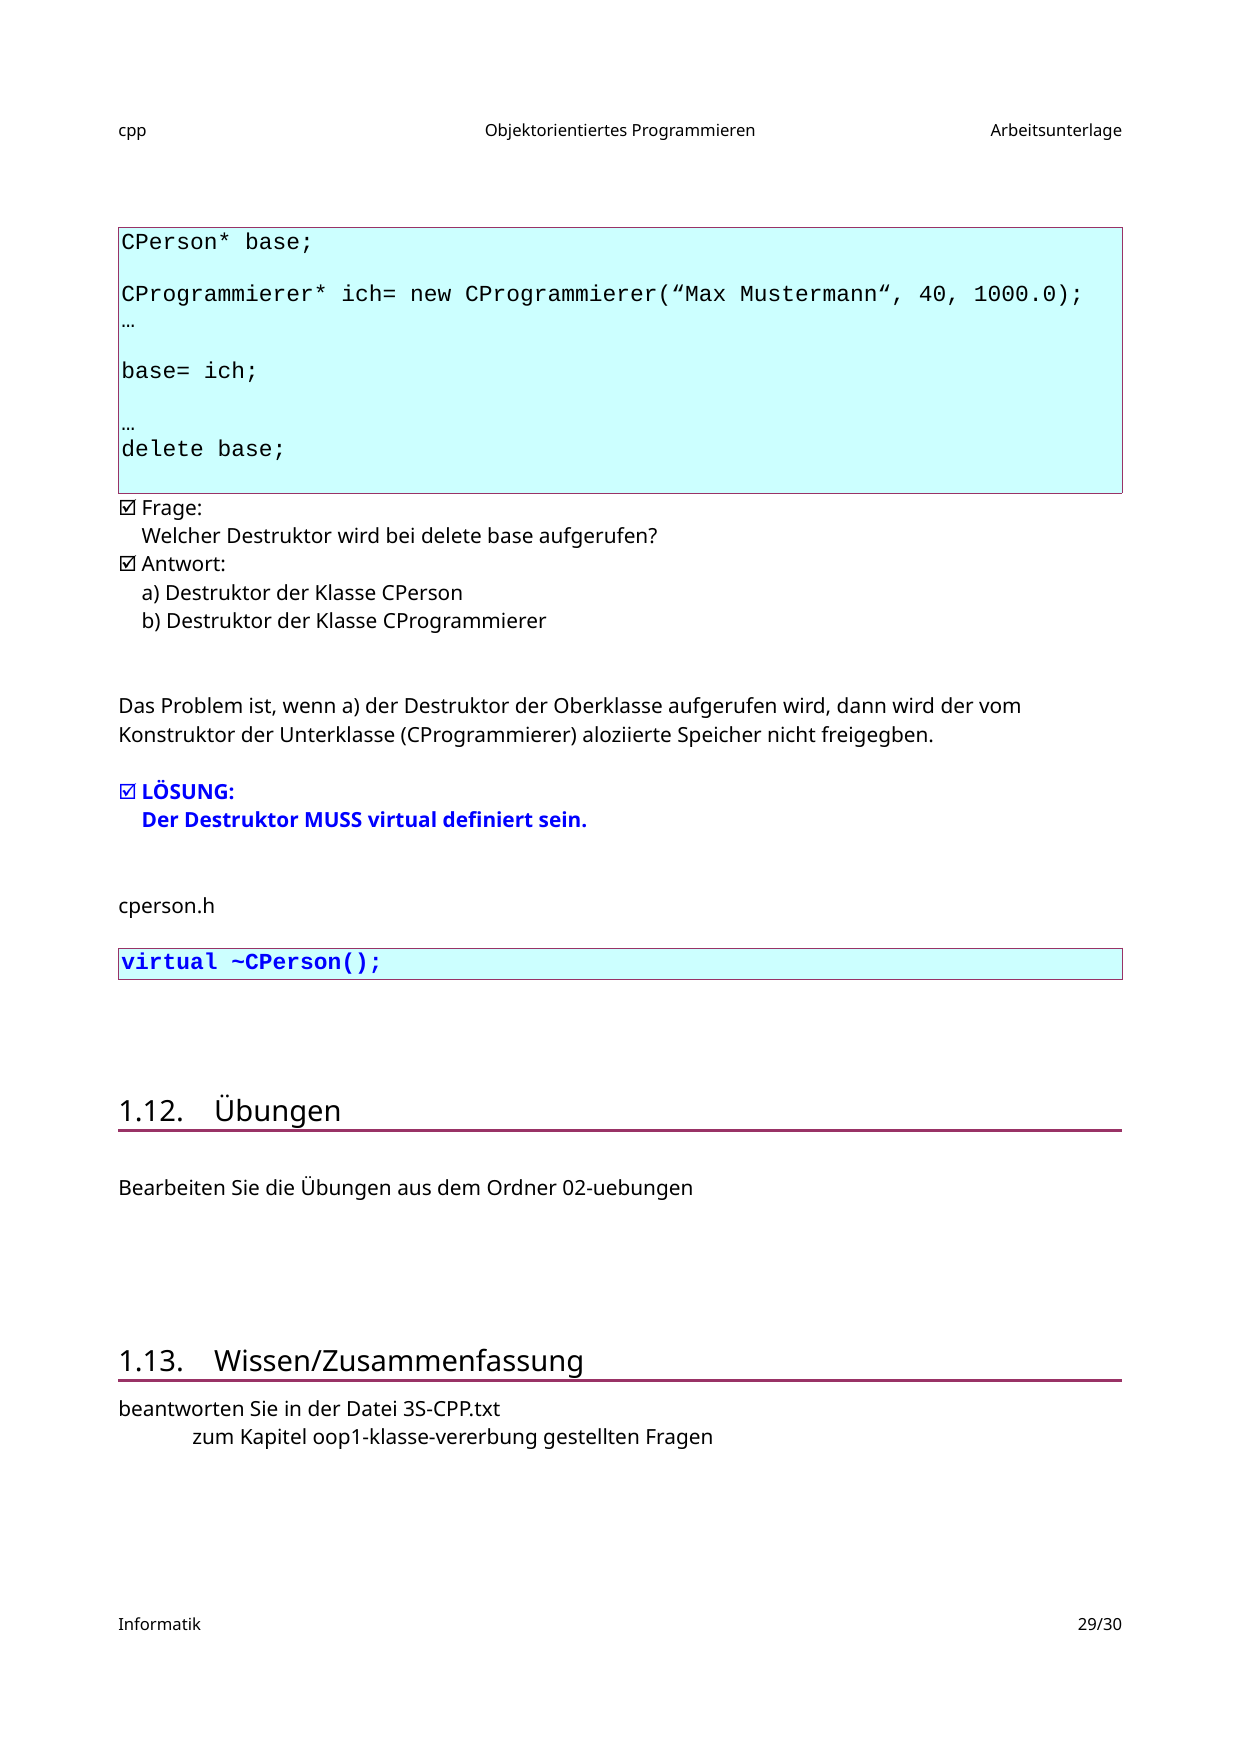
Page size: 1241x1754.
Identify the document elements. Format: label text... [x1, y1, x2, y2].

text CProgrammierer* ich= new CProgrammierer(“Max Mustermann“, 40, 1000.0); [119, 279, 1122, 305]
subtitle Übungen [118, 1090, 1122, 1129]
text … [119, 409, 1122, 435]
text Bearbeiten Sie die Übungen aus dem Ordner 02-uebungen [118, 1173, 1122, 1201]
text base= ich; [119, 357, 1122, 383]
text zum Kapitel oop1-klasse-vererbung gestellten Fragen [118, 1422, 1122, 1451]
text … [119, 305, 1122, 331]
text cperson.h [118, 891, 1122, 919]
text virtual ~CPerson(); [119, 949, 1122, 979]
subtitle Wissen/Zusammenfassung [118, 1340, 1122, 1379]
text CPerson* base; [119, 228, 1122, 253]
text Das Problem ist, wenn a) der Destruktor der Oberklasse aufgerufen wird, dann wird der vom Konstruktor der Unterklasse (CProgrammierer) aloziierte Speicher nicht freigegben. [118, 692, 1122, 748]
list Antwort: a) Destruktor der Klasse CPerson b) Destruktor der Klasse CProgrammierer [118, 549, 1122, 635]
list Frage: Welcher Destruktor wird bei delete base aufgerufen? [118, 494, 1122, 549]
text beantworten Sie in der Datei 3S-CPP.txt [118, 1394, 1122, 1422]
list LÖSUNG: Der Destruktor MUSS virtual definiert sein. [118, 777, 1122, 834]
text delete base; [119, 435, 1122, 461]
